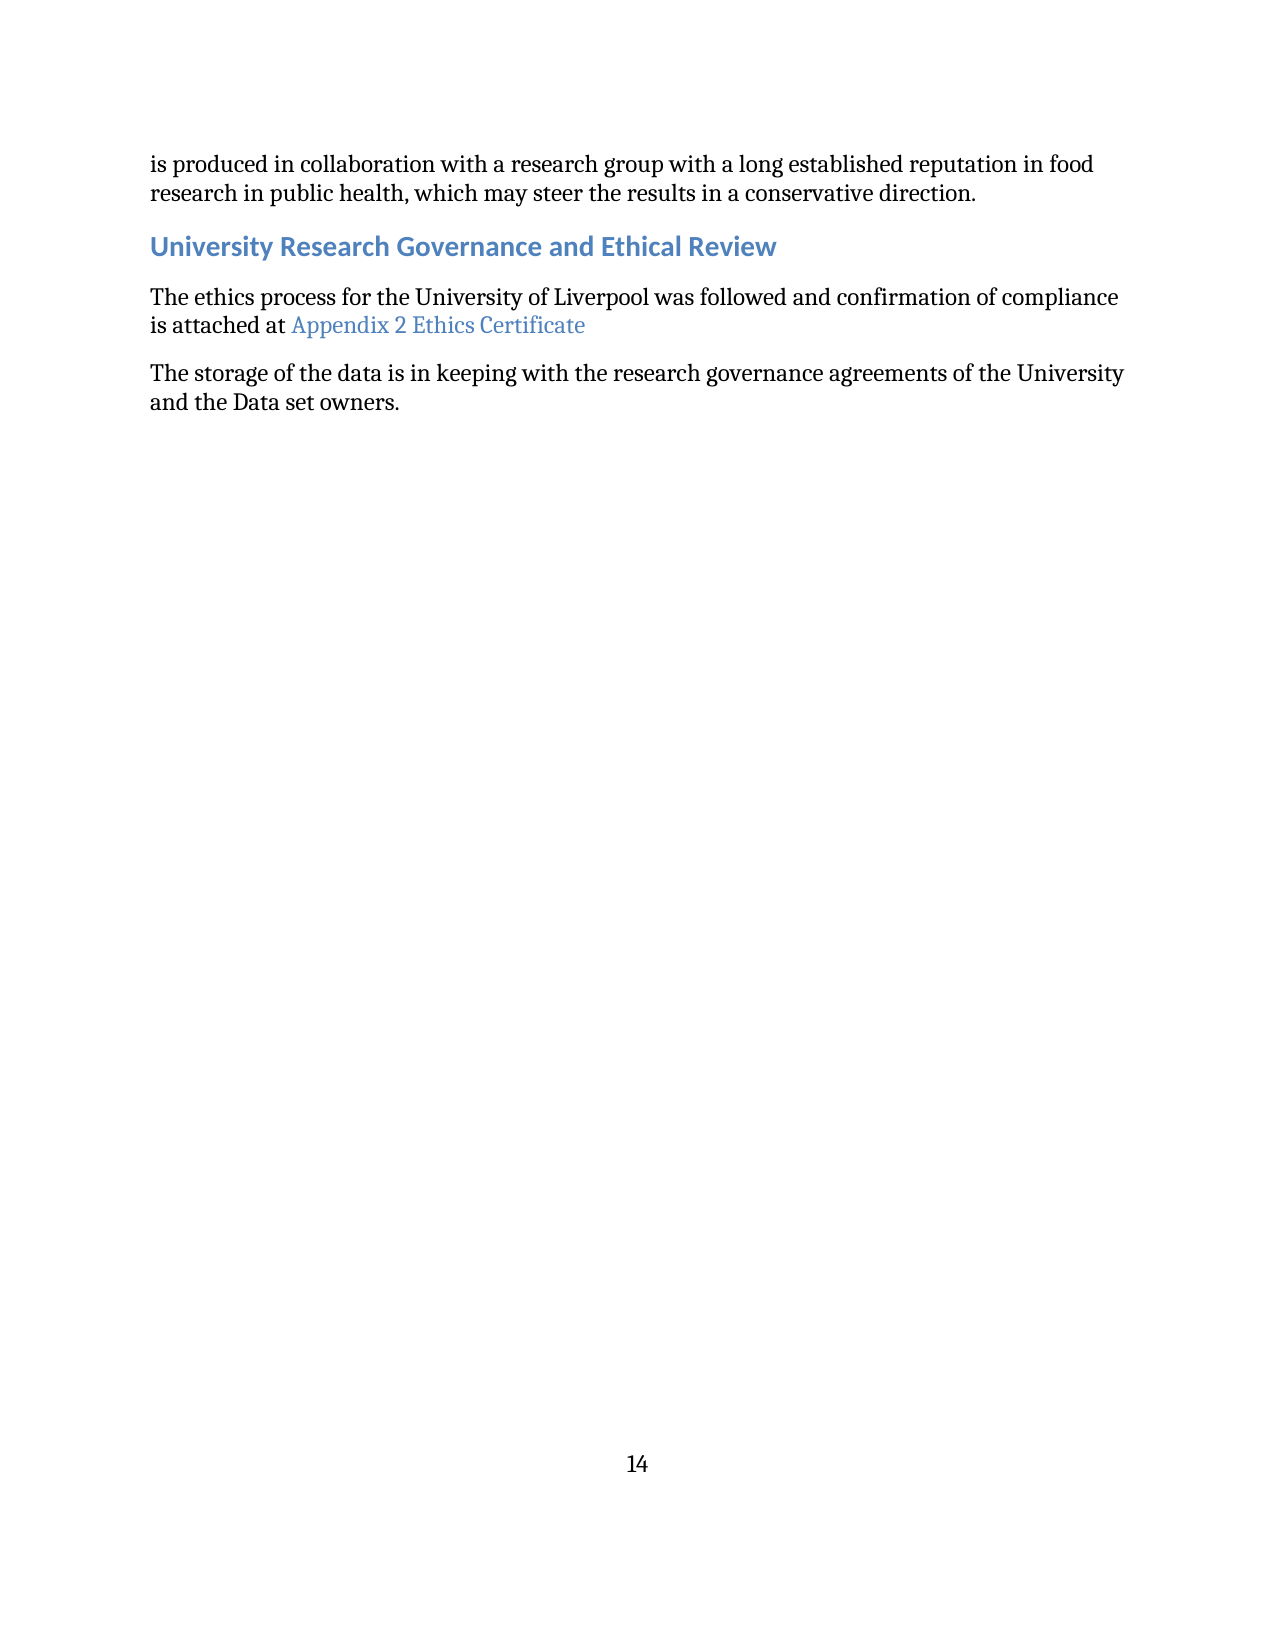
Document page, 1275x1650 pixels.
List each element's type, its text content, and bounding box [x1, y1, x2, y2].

text The ethics process for the University of Liverpool was followed and confirmation of compliance is attached at Appendix 2 Ethics Certificate [150, 283, 1125, 340]
text The storage of the data is in keeping with the research governance agreements of the University and the Data set owners. [150, 359, 1125, 416]
subtitle University Research Governance and Ethical Review [150, 228, 1125, 264]
text is produced in collaboration with a research group with a long established reputation in food research in public health, which may steer the results in a conservative direction. [150, 150, 1125, 207]
